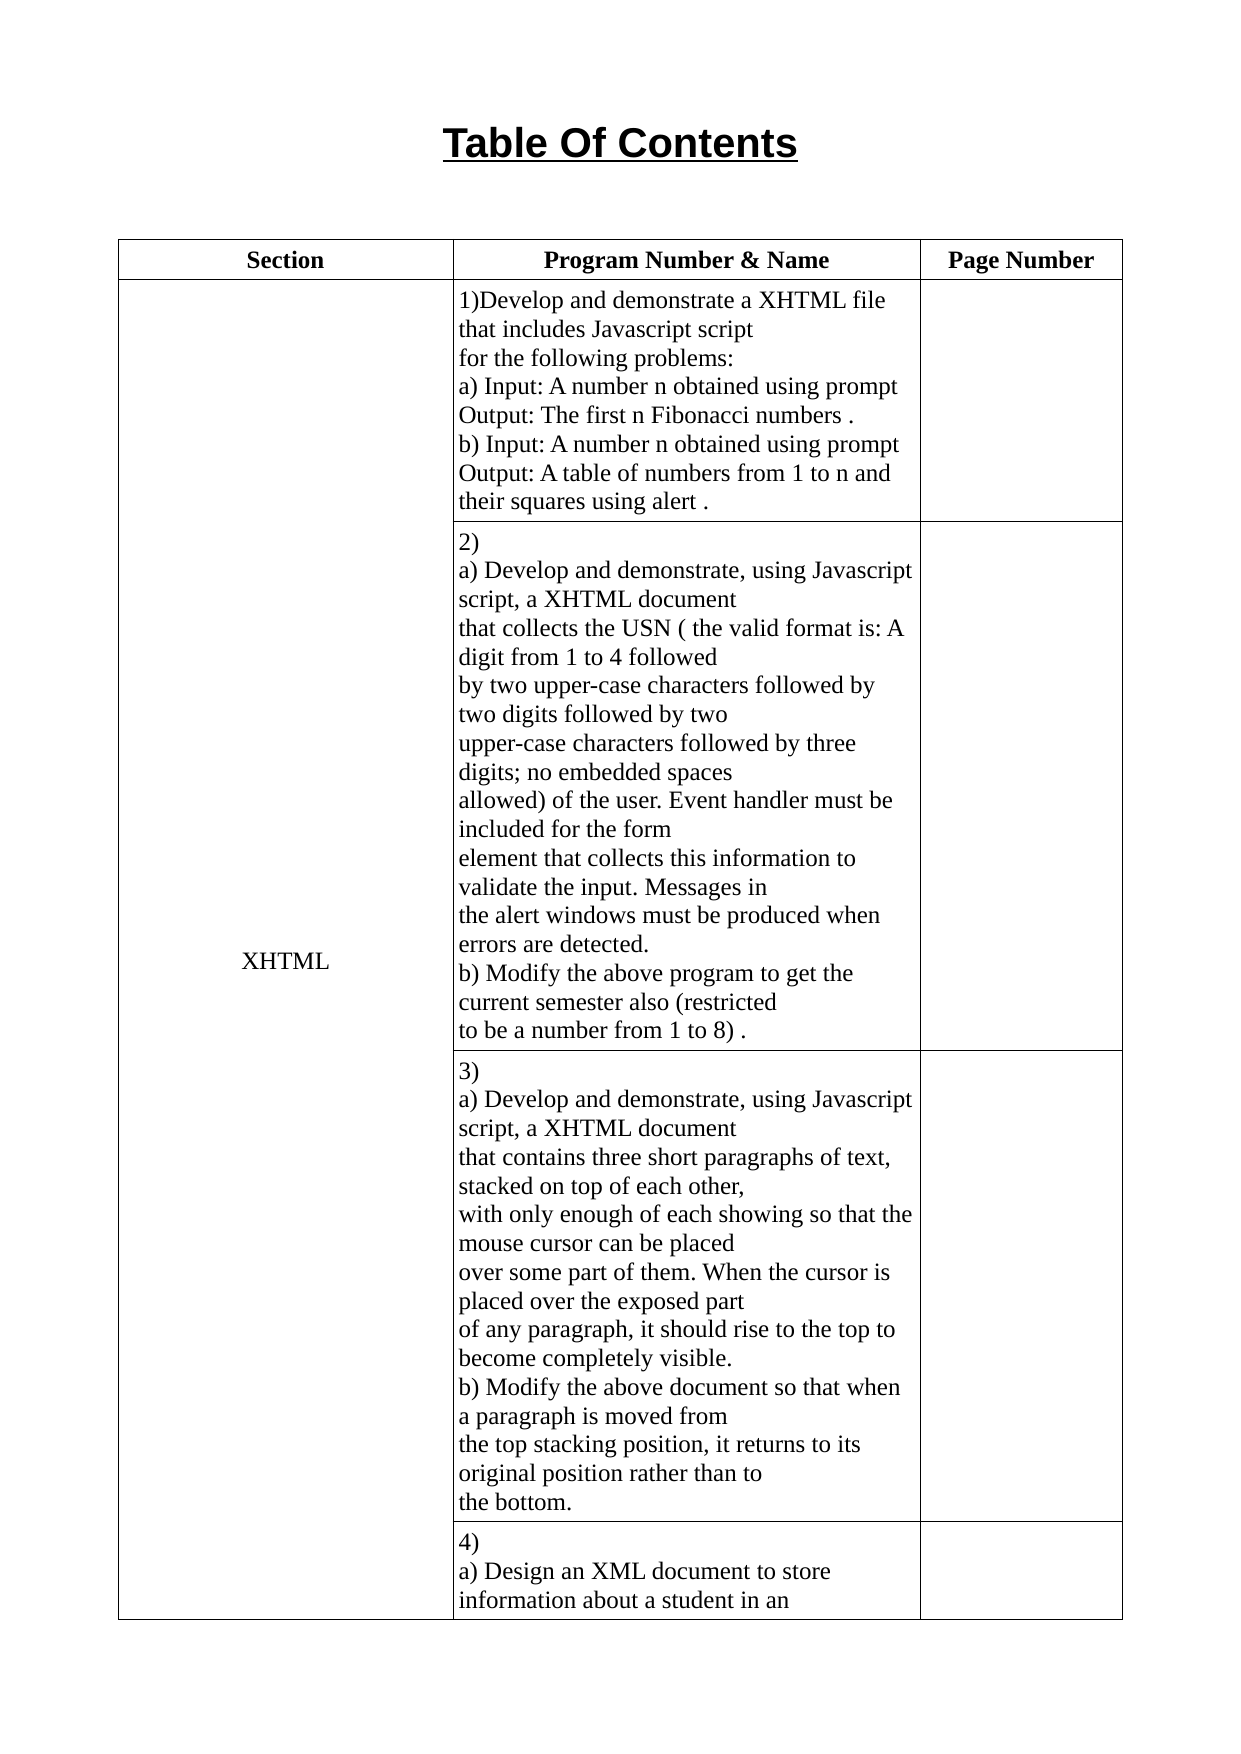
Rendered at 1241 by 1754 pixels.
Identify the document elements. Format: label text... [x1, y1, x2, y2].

table_cell [921, 522, 1122, 1050]
table_cell 4) a) Design an XML document to store information about a student in an [454, 1522, 920, 1619]
table_cell [921, 280, 1122, 521]
table_cell [921, 1051, 1122, 1521]
table_cell [921, 1522, 1122, 1619]
title Table Of Contents [118, 118, 1122, 166]
table_cell 2) a) Develop and demonstrate, using Javascript script, a XHTML document that collects the USN ( the valid format is: A digit from 1 to 4 followed by two upper-case characters followed by two digits followed by two upper-case characters followed by three digits; no embedded spaces allowed) of the user. Event handler must be included for the form element that collects this information to validate the input. Messages in the alert windows must be produced when errors are detected. b) Modify the above program to get the current semester also (restricted to be a number from 1 to 8) . [454, 522, 920, 1050]
table_header Section [119, 240, 453, 279]
table_header Page Number [921, 240, 1122, 279]
table_cell XHTML [119, 280, 453, 1619]
table_cell 3) a) Develop and demonstrate, using Javascript script, a XHTML document that contains three short paragraphs of text, stacked on top of each other, with only enough of each showing so that the mouse cursor can be placed over some part of them. When the cursor is placed over the exposed part of any paragraph, it should rise to the top to become completely visible. b) Modify the above document so that when a paragraph is moved from the top stacking position, it returns to its original position rather than to the bottom. [454, 1051, 920, 1521]
table_header Program Number & Name [454, 240, 920, 279]
table_cell 1)Develop and demonstrate a XHTML file that includes Javascript script for the following problems: a) Input: A number n obtained using prompt Output: The first n Fibonacci numbers . b) Input: A number n obtained using prompt Output: A table of numbers from 1 to n and their squares using alert . [454, 280, 920, 521]
